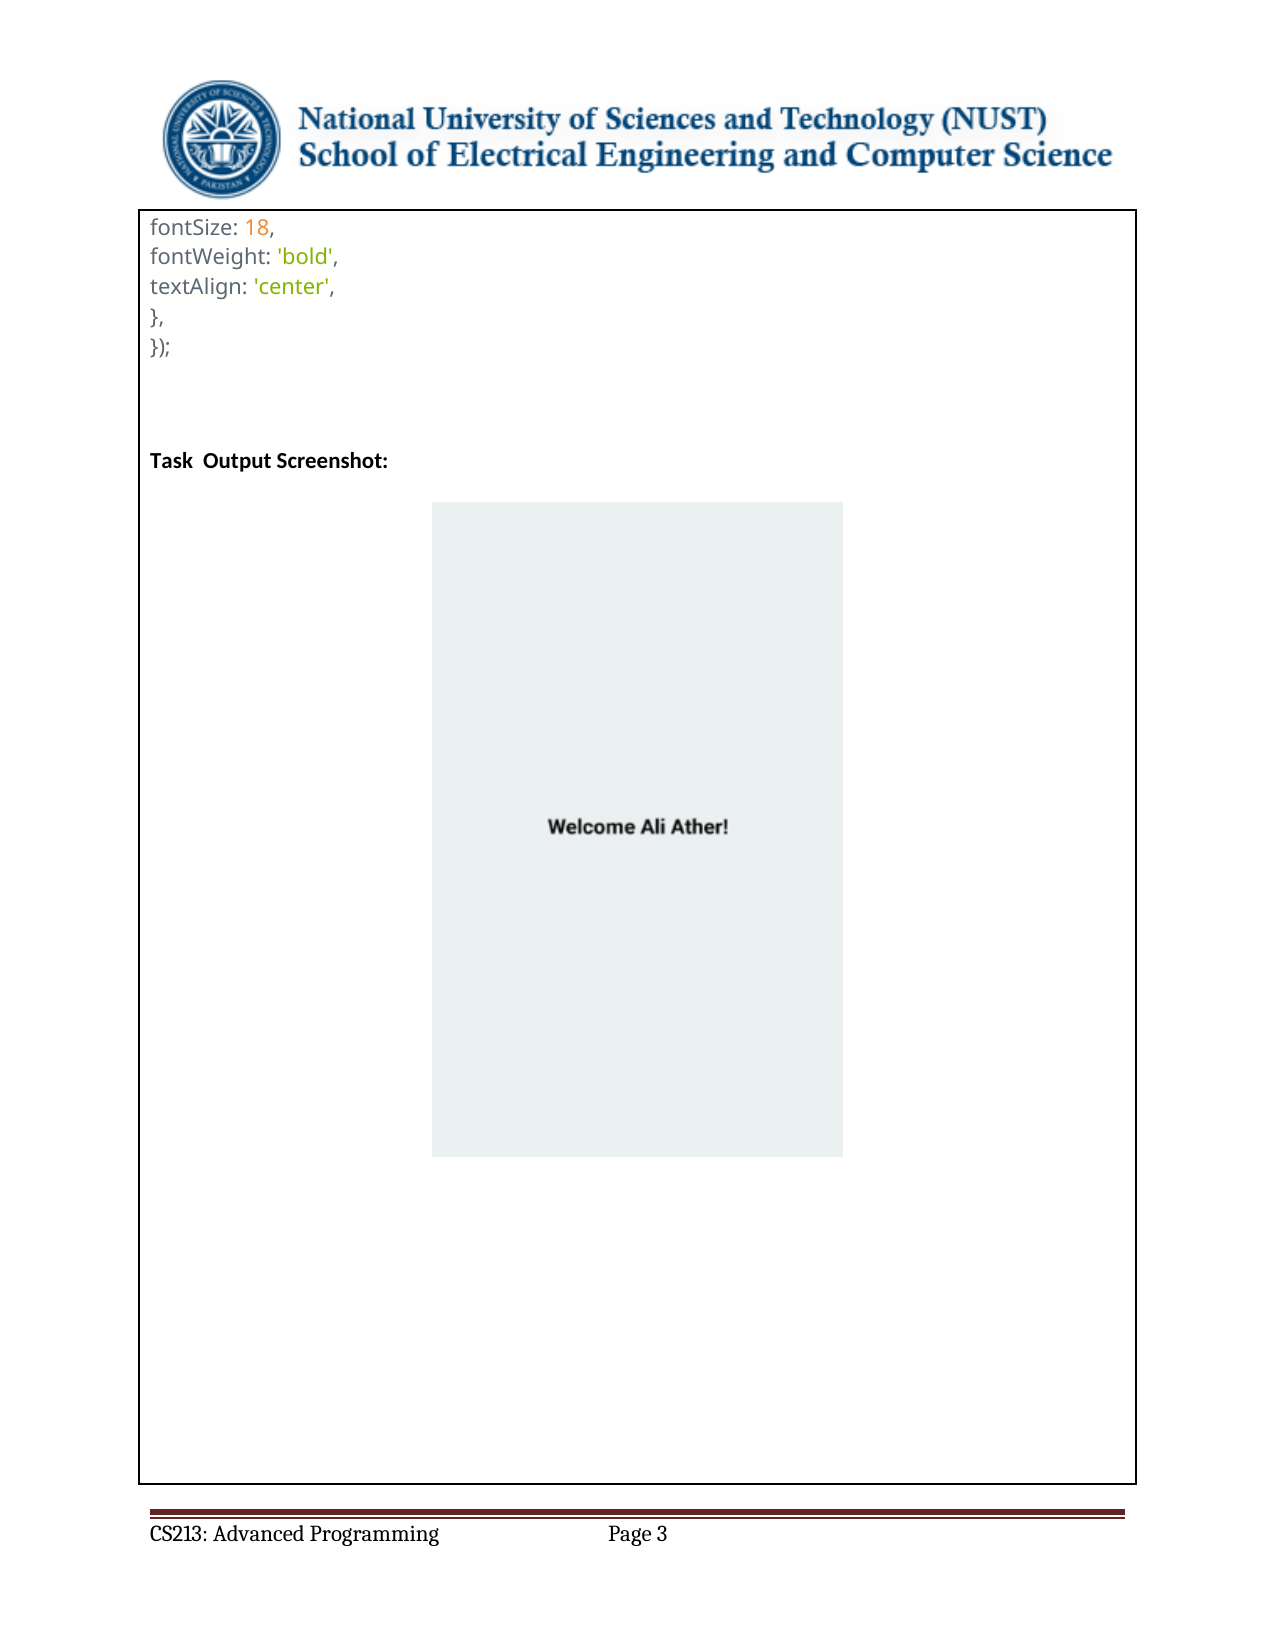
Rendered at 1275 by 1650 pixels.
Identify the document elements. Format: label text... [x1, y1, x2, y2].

picture [150, 75, 1125, 209]
picture [432, 502, 843, 1157]
table_cell fontSize: 18, fontWeight: 'bold', textAlign: 'center', }, }); Task Output Screenshot: [140, 211, 1135, 1483]
